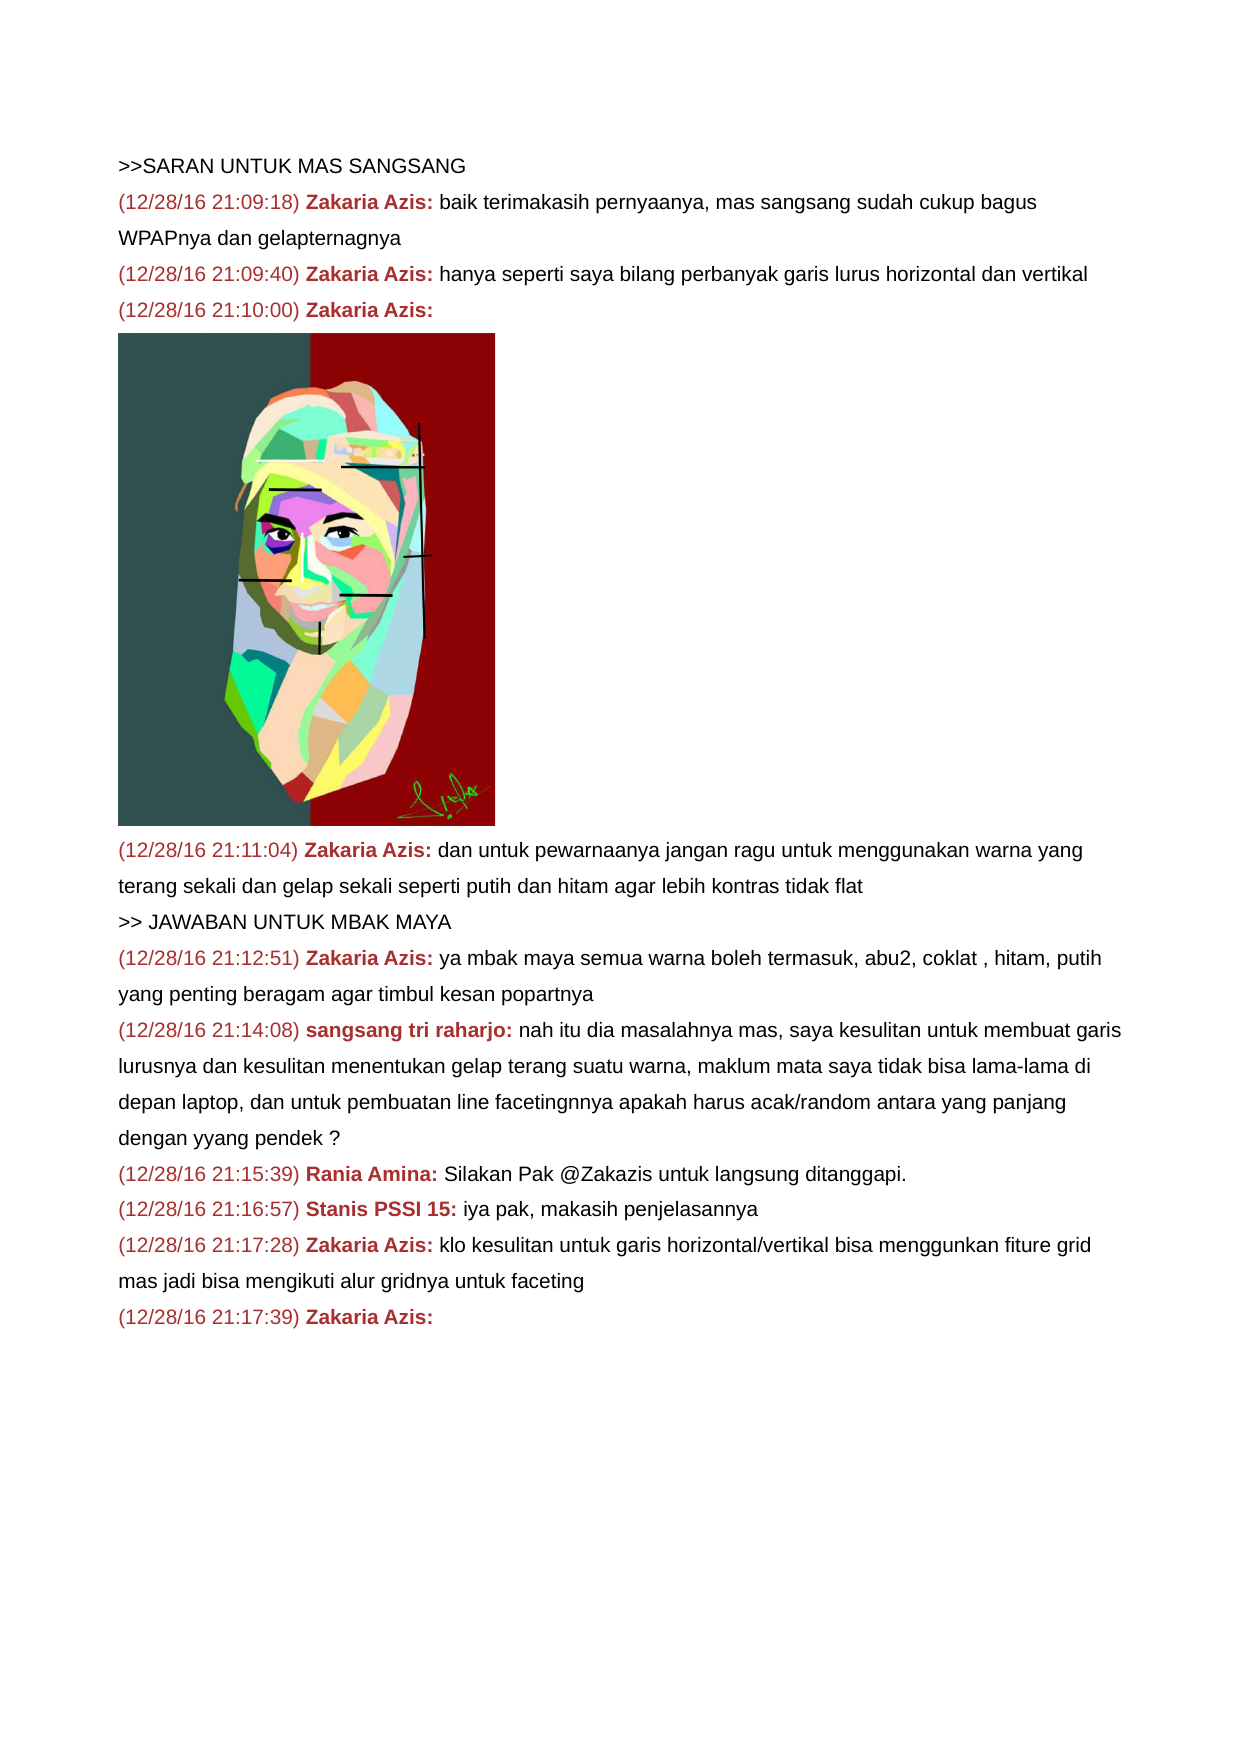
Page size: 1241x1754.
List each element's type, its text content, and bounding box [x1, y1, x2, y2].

text >>SARAN UNTUK MAS SANGSANG (12/28/16 21:09:18) Zakaria Azis: baik terimakasih pernyaanya, mas sangsang sudah cukup bagus WPAPnya dan gelapternagnya (12/28/16 21:09:40) Zakaria Azis: hanya seperti saya bilang perbanyak garis lurus horizontal dan vertikal (12/28/16 21:10:00) Zakaria Azis: [118, 154, 1122, 322]
picture [118, 333, 496, 826]
text >> JAWABAN UNTUK MBAK MAYA (12/28/16 21:12:51) Zakaria Azis: ya mbak maya semua warna boleh termasuk, abu2, coklat , hitam, putih yang penting beragam agar timbul kesan popartnya (12/28/16 21:14:08) sangsang tri raharjo: nah itu dia masalahnya mas, saya kesulitan untuk membuat garis lurusnya dan kesulitan menentukan gelap terang suatu warna, maklum mata saya tidak bisa lama-lama di depan laptop, dan untuk pembuatan line facetingnnya apakah harus acak/random antara yang panjang dengan yyang pendek ? (12/28/16 21:15:39) Rania Amina: Silakan Pak @Zakazis untuk langsung ditanggapi. (12/28/16 21:16:57) Stanis PSSI 15: iya pak, makasih penjelasannya (12/28/16 21:17:28) Zakaria Azis: klo kesulitan untuk garis horizontal/vertikal bisa menggunkan fiture grid mas jadi bisa mengikuti alur gridnya untuk faceting (12/28/16 21:17:39) Zakaria Azis: [118, 910, 1122, 1329]
text (12/28/16 21:11:04) Zakaria Azis: dan untuk pewarnaanya jangan ragu untuk menggunakan warna yang terang sekali dan gelap sekali seperti putih dan hitam agar lebih kontras tidak flat [118, 334, 1122, 898]
